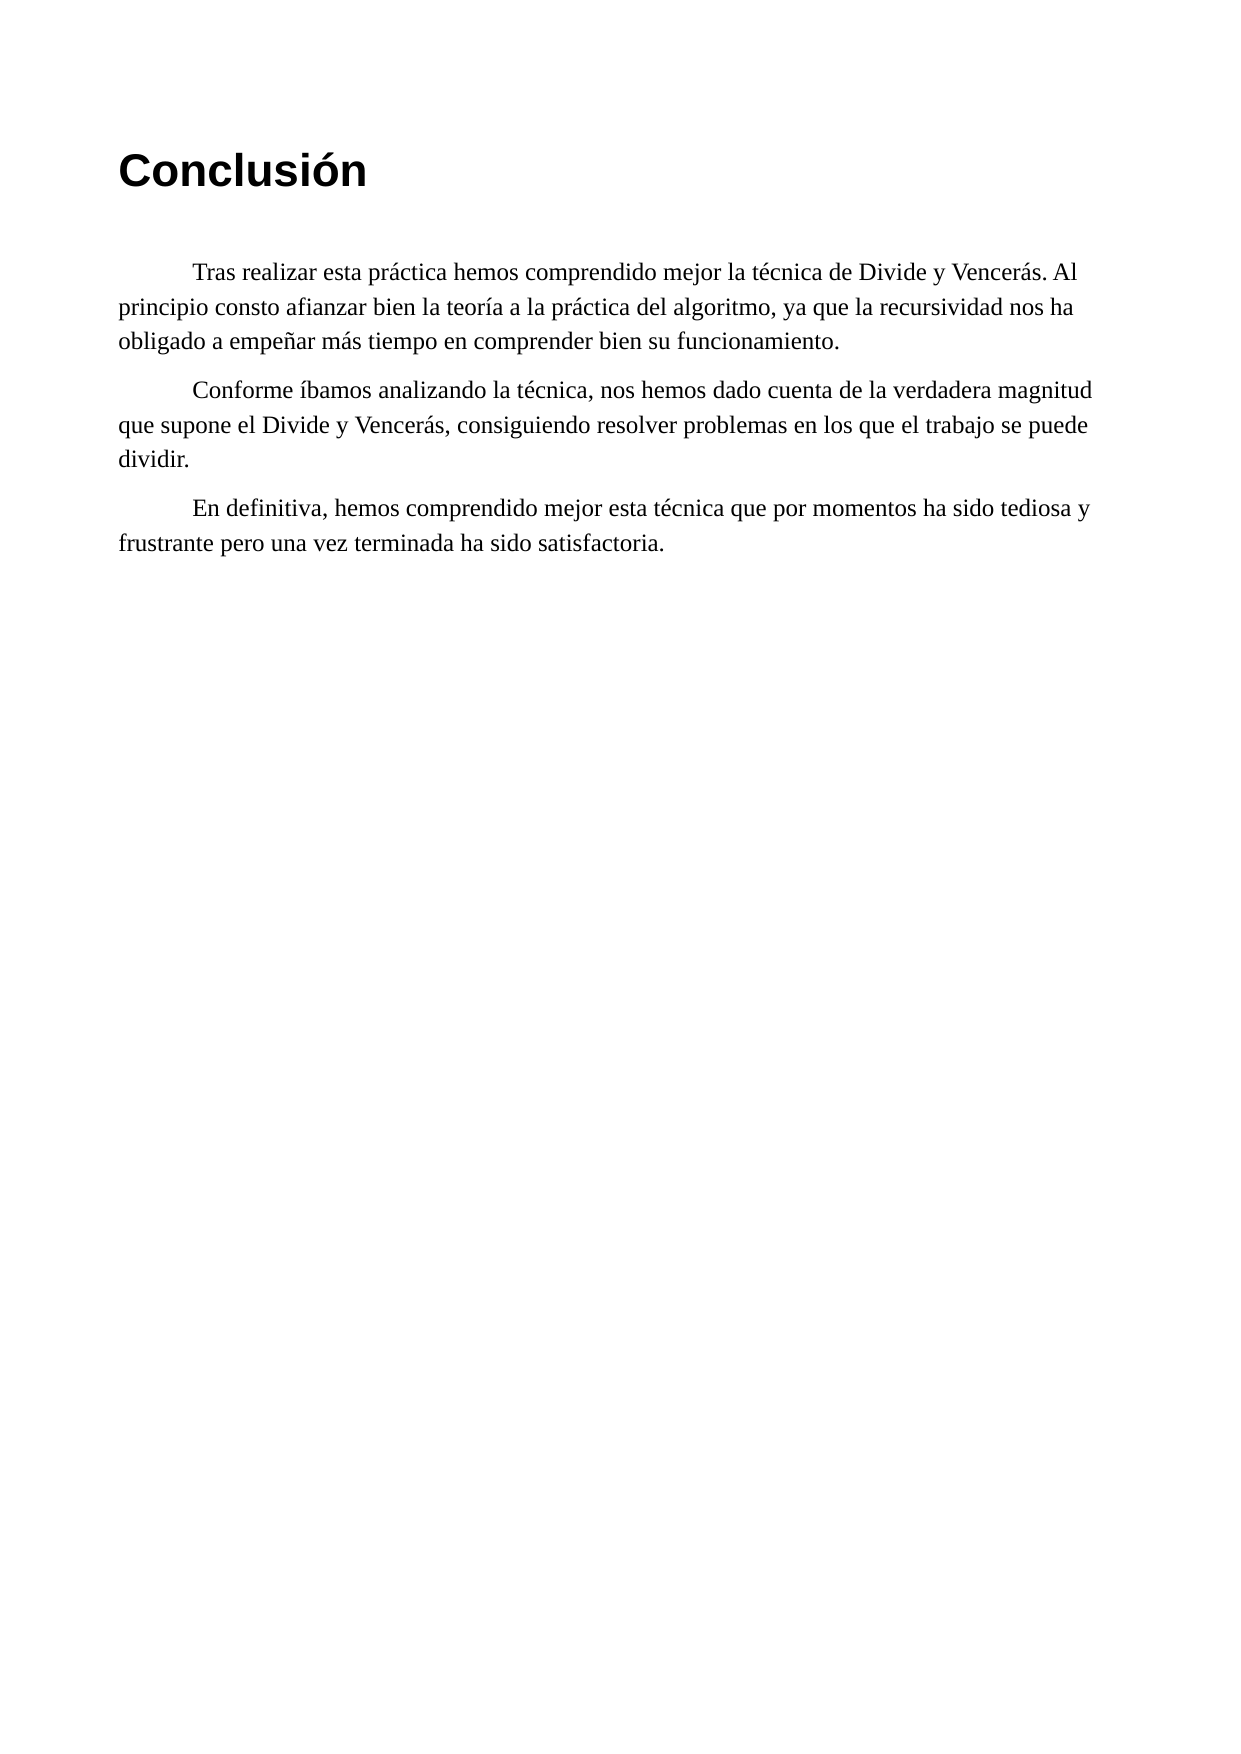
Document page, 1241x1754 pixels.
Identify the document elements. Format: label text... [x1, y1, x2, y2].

text Tras realizar esta práctica hemos comprendido mejor la técnica de Divide y Vencerás. Al principio consto afianzar bien la teoría a la práctica del algoritmo, ya que la recursividad nos ha obligado a empeñar más tiempo en comprender bien su funcionamiento. [118, 257, 1122, 355]
title Conclusión [118, 143, 1122, 196]
text Conforme íbamos analizando la técnica, nos hemos dado cuenta de la verdadera magnitud que supone el Divide y Vencerás, consiguiendo resolver problemas en los que el trabajo se puede dividir. [118, 375, 1122, 473]
text En definitiva, hemos comprendido mejor esta técnica que por momentos ha sido tediosa y frustrante pero una vez terminada ha sido satisfactoria. [118, 493, 1122, 557]
